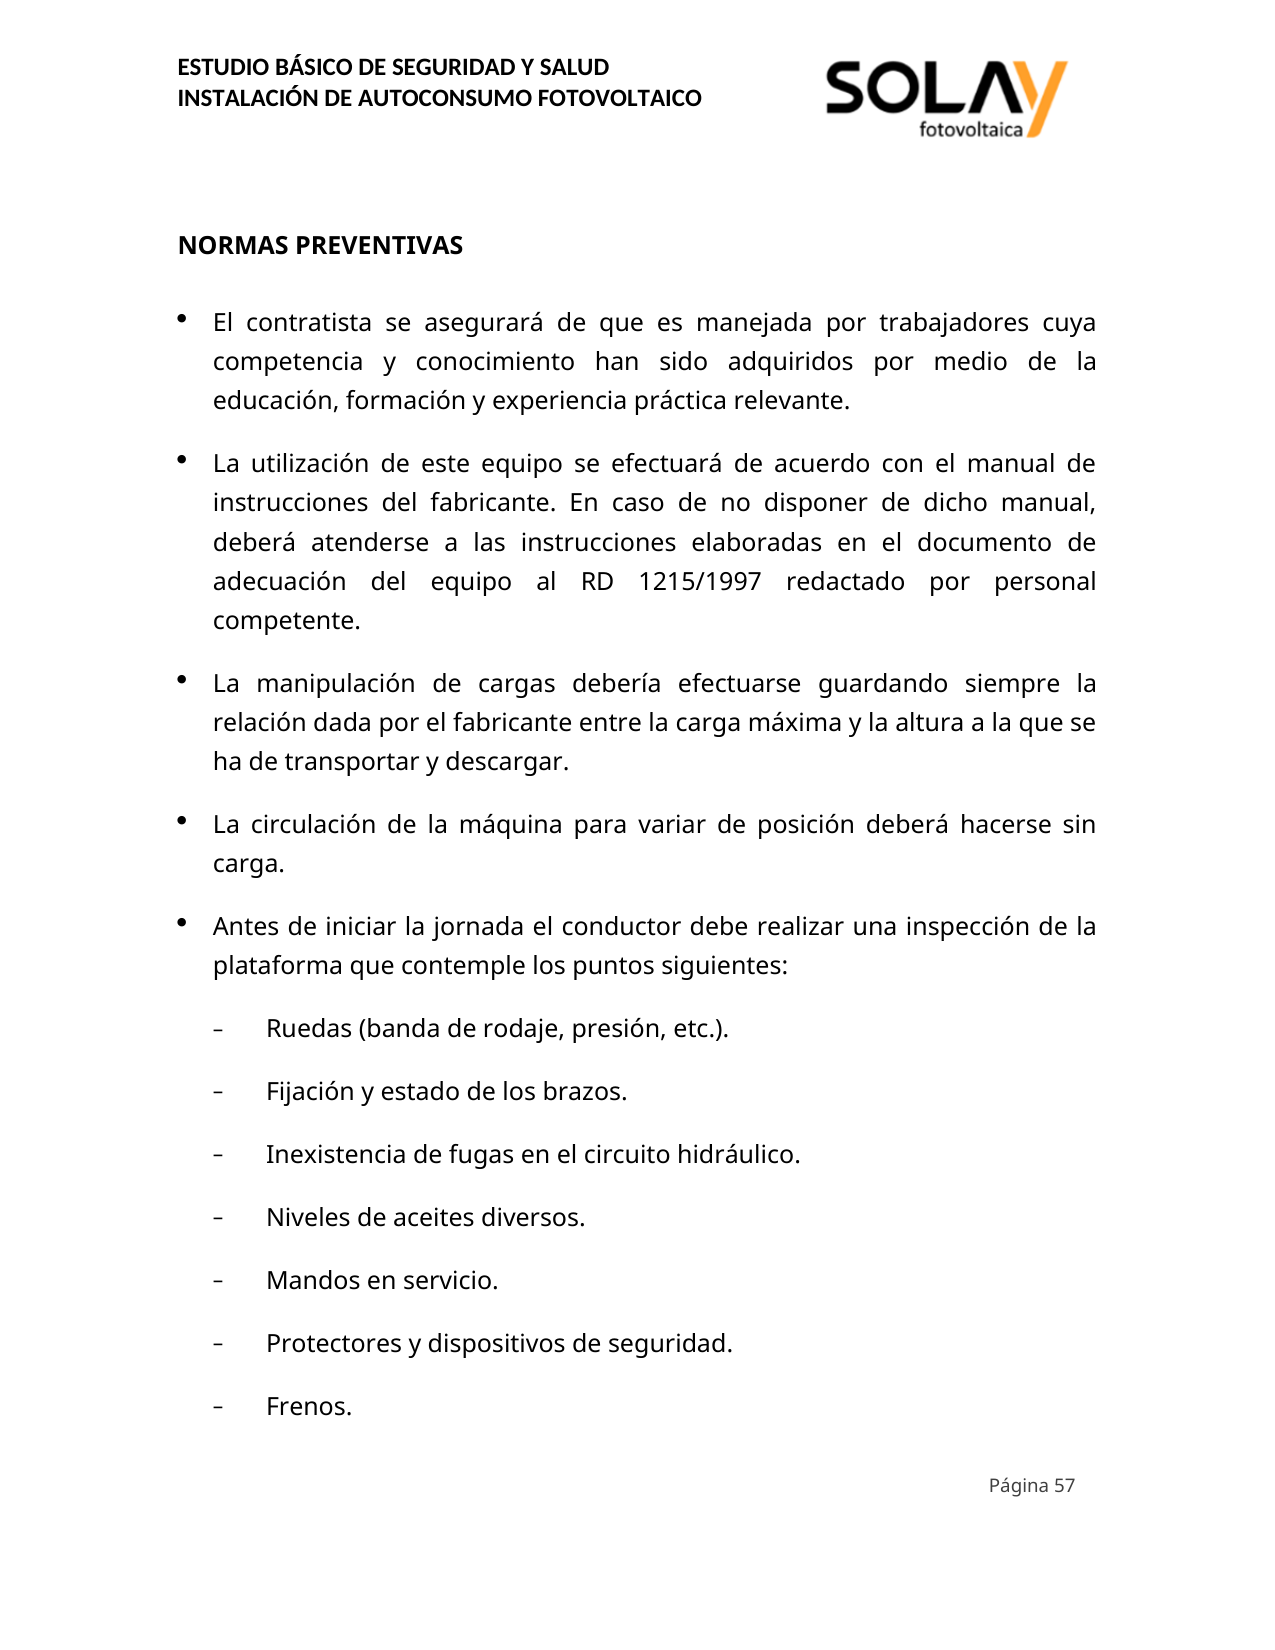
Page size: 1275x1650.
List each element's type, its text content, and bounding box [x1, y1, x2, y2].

list Inexistencia de fugas en el circuito hidráulico. [213, 1137, 1098, 1171]
list Ruedas (banda de rodaje, presión, etc.). [213, 1011, 1098, 1045]
list La circulación de la máquina para variar de posición deberá hacerse sin carga. [177, 807, 1098, 880]
list Fijación y estado de los brazos. [213, 1074, 1098, 1108]
list La utilización de este equipo se efectuará de acuerdo con el manual de instrucciones del fabricante. En caso de no disponer de dicho manual, deberá atenderse a las instrucciones elaboradas en el documento de adecuación del equipo al RD 1215/1997 redactado por personal competente. [177, 446, 1098, 637]
list Antes de iniciar la jornada el conductor debe realizar una inspección de la plataforma que contemple los puntos siguientes: [177, 909, 1098, 982]
list Frenos. [213, 1388, 1098, 1422]
list La manipulación de cargas debería efectuarse guardando siempre la relación dada por el fabricante entre la carga máxima y la altura a la que se ha de transportar y descargar. [177, 666, 1098, 778]
text NORMAS PREVENTIVAS [177, 227, 1098, 262]
list Protectores y dispositivos de seguridad. [213, 1326, 1098, 1359]
list El contratista se asegurará de que es manejada por trabajadores cuya competencia y conocimiento han sido adquiridos por medio de la educación, formación y experiencia práctica relevante. [177, 305, 1098, 417]
list Mandos en servicio. [213, 1263, 1098, 1297]
list Niveles de aceites diversos. [213, 1200, 1098, 1234]
